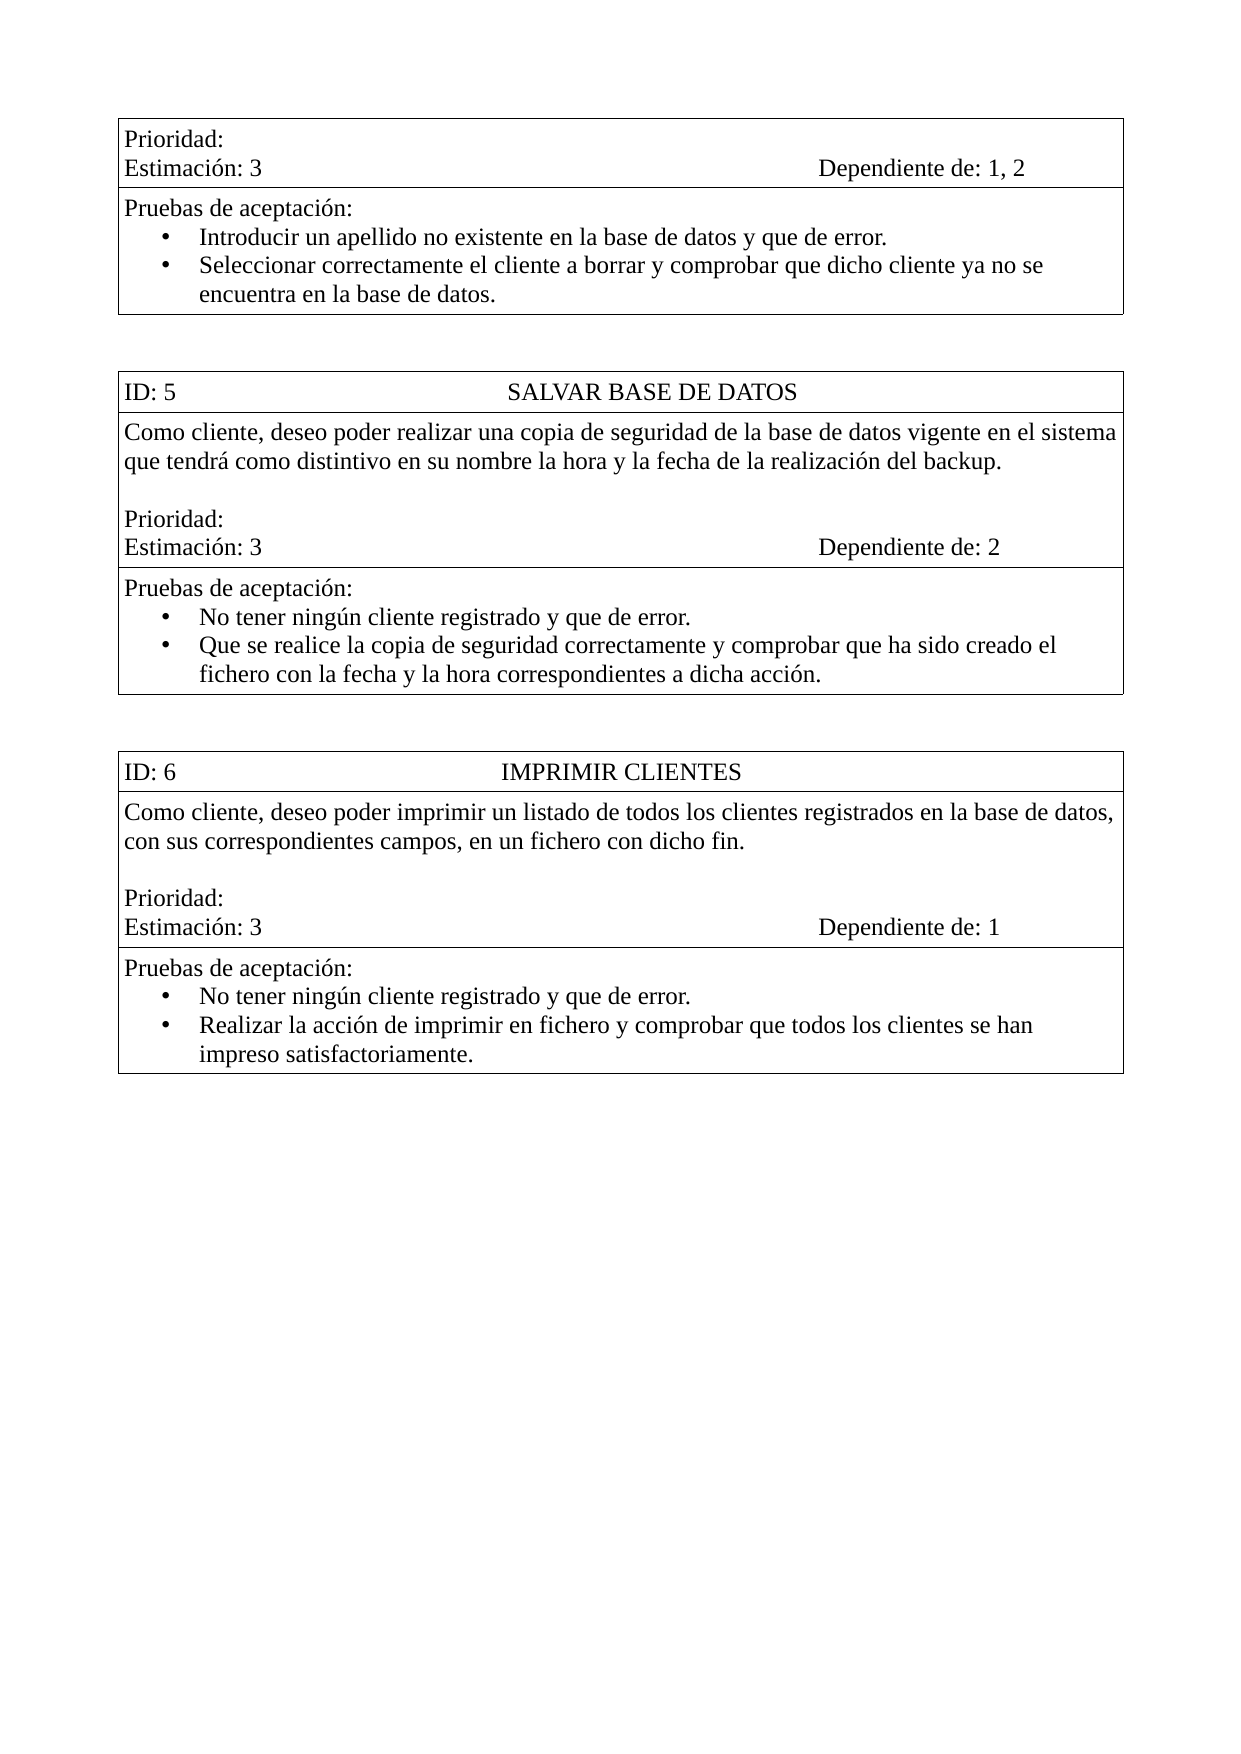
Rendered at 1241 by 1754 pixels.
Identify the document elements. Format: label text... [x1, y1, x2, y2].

table_header ID: 5 SALVAR BASE DE DATOS [119, 372, 1123, 412]
table_cell Pruebas de aceptación: No tener ningún cliente registrado y que de error. Realizar la acción de imprimir en fichero y comprobar que todos los clientes se han impreso satisfactoriamente. [119, 948, 1123, 1073]
table_cell Pruebas de aceptación: No tener ningún cliente registrado y que de error. Que se realice la copia de seguridad correctamente y comprobar que ha sido creado el fichero con la fecha y la hora correspondientes a dicha acción. [119, 568, 1123, 693]
table_header ID: 6 IMPRIMIR CLIENTES [119, 752, 1123, 791]
table_cell Prioridad: Estimación: 3 Dependiente de: 1, 2 [119, 119, 1123, 187]
table_cell Como cliente, deseo poder realizar una copia de seguridad de la base de datos vigente en el sistema que tendrá como distintivo en su nombre la hora y la fecha de la realización del backup. Prioridad: Estimación: 3 Dependiente de: 2 [119, 413, 1123, 567]
table_cell Como cliente, deseo poder imprimir un listado de todos los clientes registrados en la base de datos, con sus correspondientes campos, en un fichero con dicho fin. Prioridad: Estimación: 3 Dependiente de: 1 [119, 792, 1123, 947]
table_cell Pruebas de aceptación: Introducir un apellido no existente en la base de datos y que de error. Seleccionar correctamente el cliente a borrar y comprobar que dicho cliente ya no se encuentra en la base de datos. [119, 188, 1123, 314]
